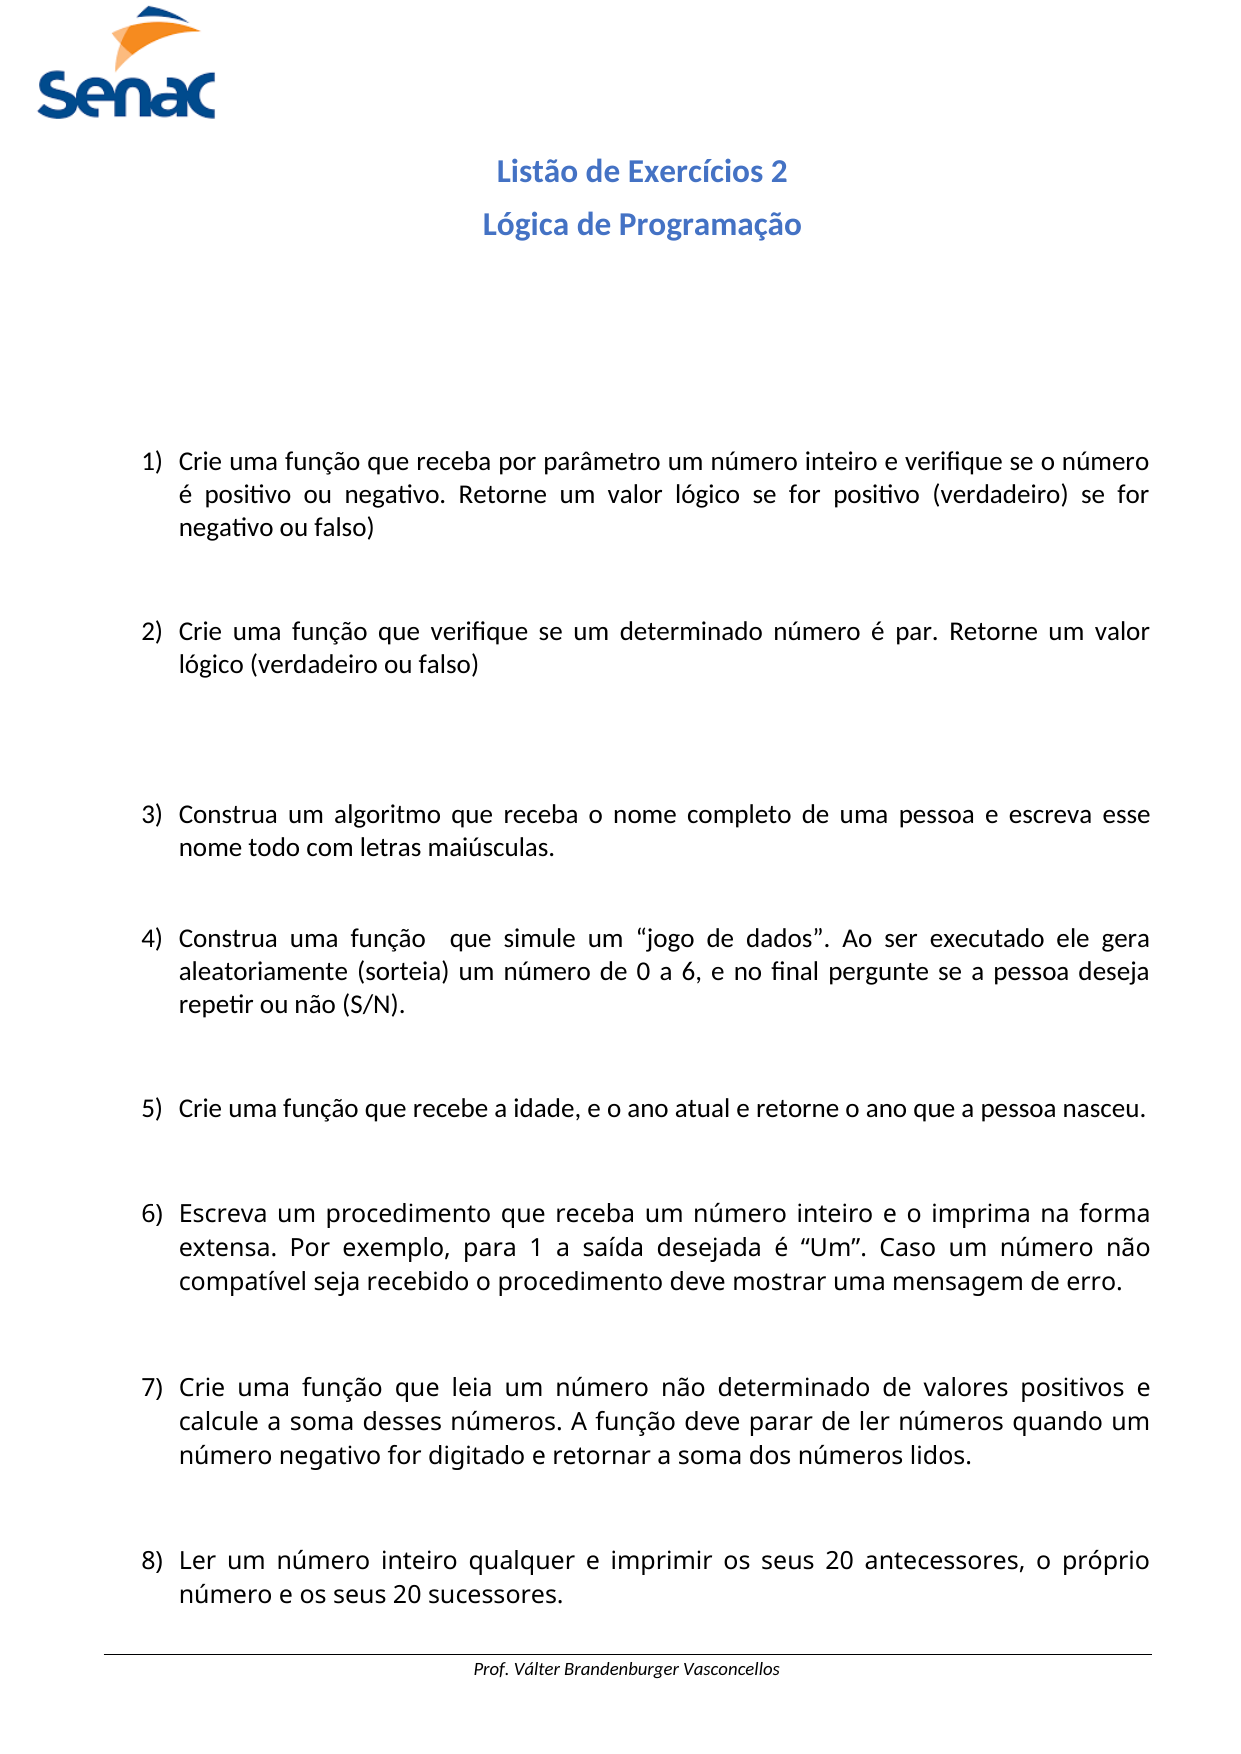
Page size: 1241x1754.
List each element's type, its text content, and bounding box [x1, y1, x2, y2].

list Lógica de Programação [133, 203, 1152, 244]
list Construa uma função que simule um “jogo de dados”. Ao ser executado ele gera aleatoriamente (sorteia) um número de 0 a 6, e no final pergunte se a pessoa deseja repetir ou não (S/N). [141, 921, 1152, 1020]
list Crie uma função que leia um número não determinado de valores positivos e calcule a soma desses números. A função deve parar de ler números quando um número negativo for digitado e retornar a soma dos números lidos. [141, 1369, 1152, 1472]
text Listão de Exercícios 2 [133, 150, 1152, 191]
list Escreva um procedimento que receba um número inteiro e o imprima na forma extensa. Por exemplo, para 1 a saída desejada é “Um”. Caso um número não compatível seja recebido o procedimento deve mostrar uma mensagem de erro. [141, 1196, 1152, 1298]
list Construa um algoritmo que receba o nome completo de uma pessoa e escreva esse nome todo com letras maiúsculas. [141, 797, 1152, 863]
list Crie uma função que receba por parâmetro um número inteiro e verifique se o número é positivo ou negativo. Retorne um valor lógico se for positivo (verdadeiro) se for negativo ou falso) [141, 444, 1152, 543]
list Ler um número inteiro qualquer e imprimir os seus 20 antecessores, o próprio número e os seus 20 sucessores. [141, 1543, 1152, 1611]
list Crie uma função que verifique se um determinado número é par. Retorne um valor lógico (verdadeiro ou falso) [141, 614, 1152, 681]
picture [0, 0, 252, 133]
list Crie uma função que recebe a idade, e o ano atual e retorne o ano que a pessoa nasceu. [141, 1092, 1152, 1125]
